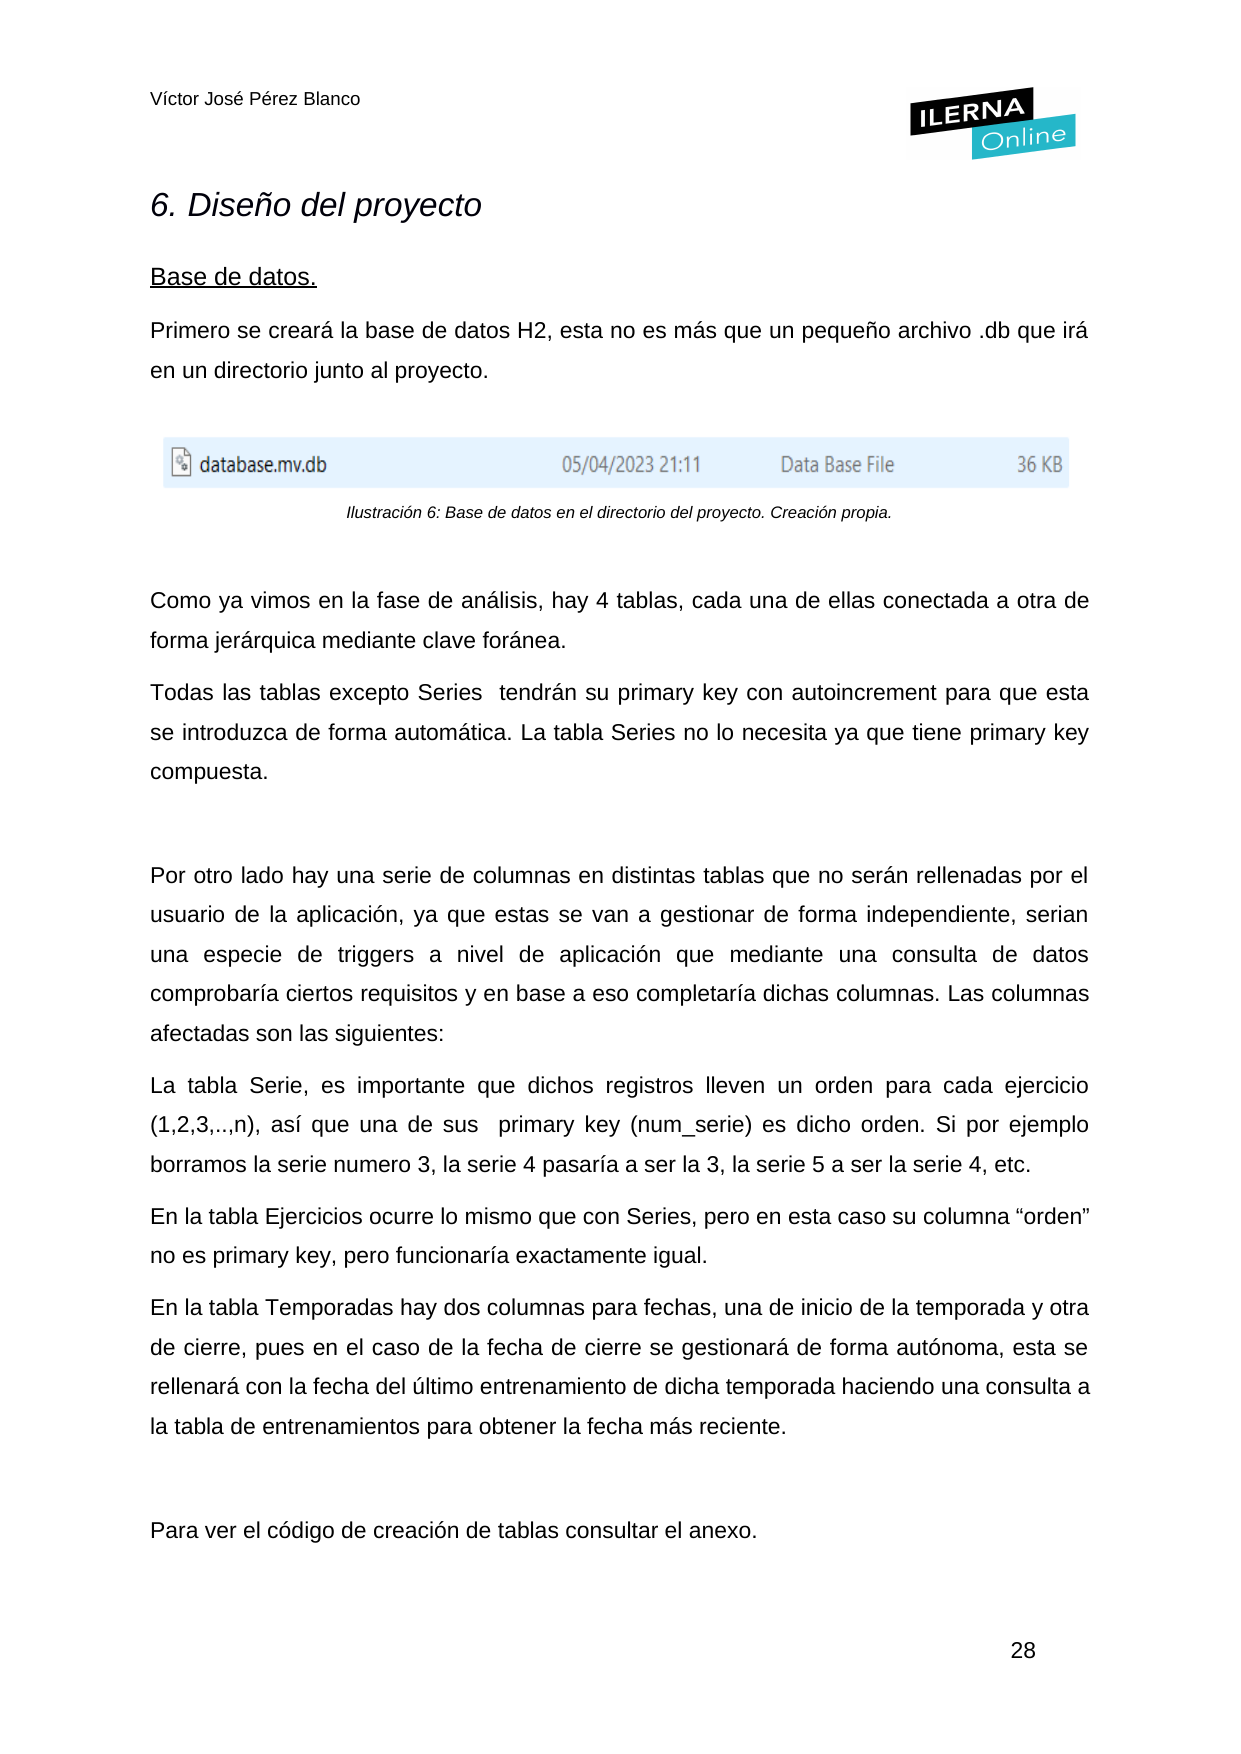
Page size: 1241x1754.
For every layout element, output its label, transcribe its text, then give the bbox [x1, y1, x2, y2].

text En la tabla Temporadas hay dos columnas para fechas, una de inicio de la temporada y otra de cierre, pues en el caso de la fecha de cierre se gestionará de forma autónoma, esta se rellenará con la fecha del último entrenamiento de dicha temporada haciendo una consulta a la tabla de entrenamientos para obtener la fecha más reciente. [150, 1294, 1090, 1439]
text Todas las tablas excepto Series tendrán su primary key con autoincrement para que esta se introduzca de forma automática. La tabla Series no lo necesita ya que tiene primary key compuesta. [150, 679, 1090, 784]
text Primero se creará la base de datos H2, esta no es más que un pequeño archivo .db que irá en un directorio junto al proyecto. [150, 317, 1090, 383]
picture [150, 433, 1091, 494]
text Por otro lado hay una serie de columnas en distintas tablas que no serán rellenadas por el usuario de la aplicación, ya que estas se van a gestionar de forma independiente, serian una especie de triggers a nivel de aplicación que mediante una consulta de datos comprobaría ciertos requisitos y en base a eso completaría dichas columnas. Las columnas afectadas son las siguientes: [150, 862, 1090, 1046]
text Como ya vimos en la fase de análisis, hay 4 tablas, cada una de ellas conectada a otra de forma jerárquica mediante clave foránea. [150, 587, 1090, 653]
text En la tabla Ejercicios ocurre lo mismo que con Series, pero en esta caso su columna “orden” no es primary key, pero funcionaría exactamente igual. [150, 1203, 1090, 1268]
text La tabla Serie, es importante que dichos registros lleven un orden para cada ejercicio (1,2,3,..,n), así que una de sus primary key (num_serie) es dicho orden. Si por ejemplo borramos la serie numero 3, la serie 4 pasaría a ser la 3, la serie 5 a ser la serie 4, etc. [150, 1072, 1090, 1177]
text Ilustración 6: Base de datos en el directorio del proyecto. Creación propia. [150, 494, 1090, 522]
text Para ver el código de creación de tablas consultar el anexo. [150, 1517, 1090, 1543]
text Base de datos. [150, 261, 1090, 290]
picture [905, 87, 1082, 160]
subtitle Diseño del proyecto [150, 184, 1090, 223]
